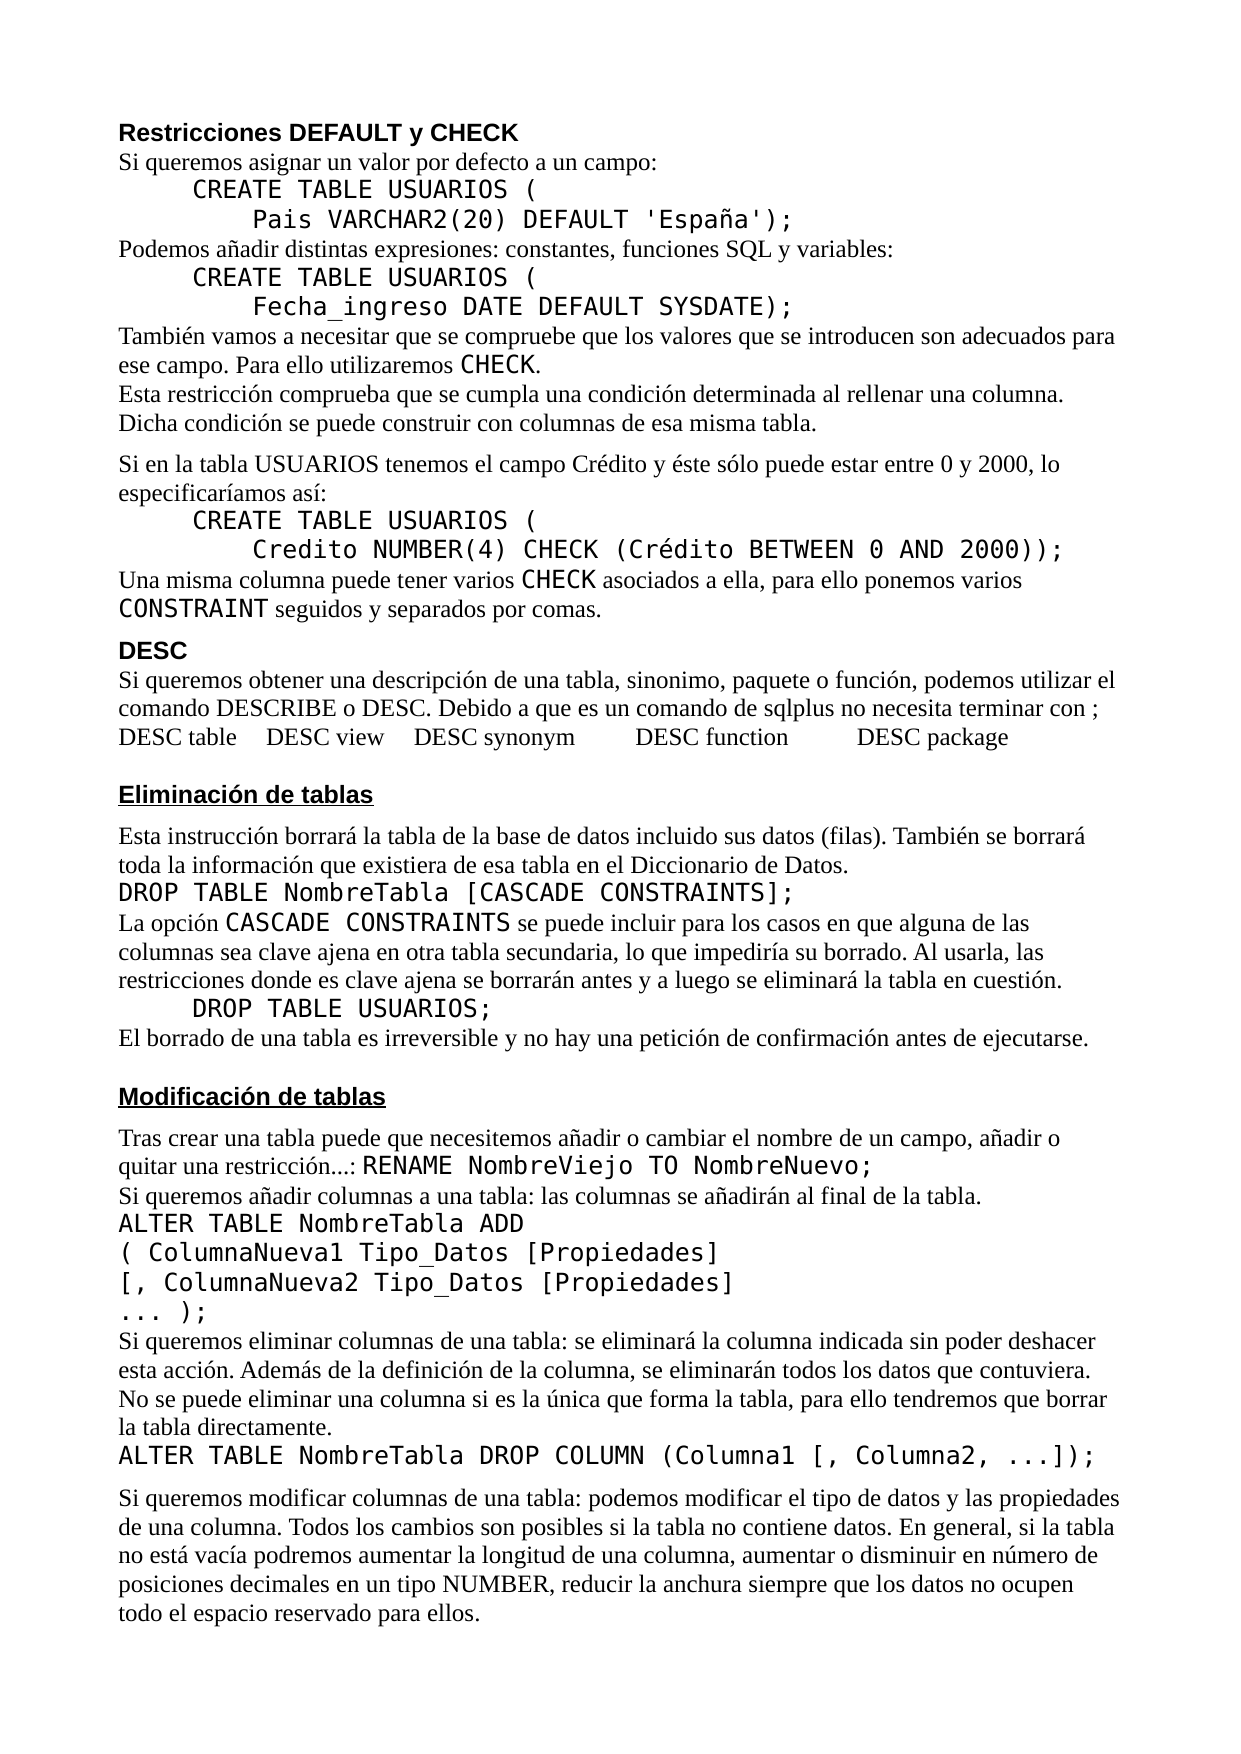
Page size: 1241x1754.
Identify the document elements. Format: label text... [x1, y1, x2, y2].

text Si queremos modificar columnas de una tabla: podemos modificar el tipo de datos y las propiedades de una columna. Todos los cambios son posibles si la tabla no contiene datos. En general, si la tabla no está vacía podremos aumentar la longitud de una columna, aumentar o disminuir en número de posiciones decimales en un tipo NUMBER, reducir la anchura siempre que los datos no ocupen todo el espacio reservado para ellos. [118, 1483, 1122, 1627]
text Fecha_ingreso DATE DEFAULT SYSDATE); [192, 292, 1122, 321]
text Podemos añadir distintas expresiones: constantes, funciones SQL y variables: [118, 234, 1122, 263]
text Eliminación de tablas [118, 780, 1122, 808]
text Si queremos obtener una descripción de una tabla, sinonimo, paquete o función, podemos utilizar el comando DESCRIBE o DESC. Debido a que es un comando de sqlplus no necesita terminar con ; [118, 665, 1122, 722]
text [, ColumnaNueva2 Tipo_Datos [Propiedades] [118, 1268, 1122, 1297]
text DROP TABLE USUARIOS; [192, 994, 1122, 1023]
text Restricciones DEFAULT y CHECK [118, 118, 1122, 147]
text Una misma columna puede tener varios CHECK asociados a ella, para ello ponemos varios CONSTRAINT seguidos y separados por comas. [118, 565, 1122, 623]
text El borrado de una tabla es irreversible y no hay una petición de confirmación antes de ejecutarse. [118, 1023, 1122, 1052]
text Modificación de tablas [118, 1081, 1122, 1110]
text DROP TABLE NombreTabla [CASCADE CONSTRAINTS]; [118, 878, 1122, 908]
text ... ); [118, 1297, 1122, 1326]
text Si en la tabla USUARIOS tenemos el campo Crédito y éste sólo puede estar entre 0 y 2000, lo especificaríamos así: [118, 449, 1122, 507]
text CREATE TABLE USUARIOS ( [192, 176, 1122, 205]
text Credito NUMBER(4) CHECK (Crédito BETWEEN 0 AND 2000)); [192, 536, 1122, 565]
text La opción CASCADE CONSTRAINTS se puede incluir para los casos en que alguna de las columnas sea clave ajena en otra tabla secundaria, lo que impediría su borrado. Al usarla, las restricciones donde es clave ajena se borrarán antes y a luego se eliminará la tabla en cuestión. [118, 908, 1122, 994]
text También vamos a necesitar que se compruebe que los valores que se introducen son adecuados para ese campo. Para ello utilizaremos CHECK. [118, 321, 1122, 379]
text DESC table DESC view DESC synonym DESC function DESC package [118, 722, 1122, 751]
text Tras crear una tabla puede que necesitemos añadir o cambiar el nombre de un campo, añadir o quitar una restricción...: RENAME NombreViejo TO NombreNuevo; [118, 1123, 1122, 1181]
text Esta restricción comprueba que se cumpla una condición determinada al rellenar una columna. Dicha condición se puede construir con columnas de esa misma tabla. [118, 379, 1122, 437]
text Pais VARCHAR2(20) DEFAULT 'España'); [192, 205, 1122, 234]
text ALTER TABLE NombreTabla DROP COLUMN (Columna1 [, Columna2, ...]); [118, 1441, 1122, 1470]
text DESC [118, 636, 1122, 665]
text Si queremos añadir columnas a una tabla: las columnas se añadirán al final de la tabla. [118, 1181, 1122, 1209]
text CREATE TABLE USUARIOS ( [192, 507, 1122, 536]
text CREATE TABLE USUARIOS ( [192, 263, 1122, 292]
text ( ColumnaNueva1 Tipo_Datos [Propiedades] [118, 1239, 1122, 1268]
text ALTER TABLE NombreTabla ADD [118, 1209, 1122, 1239]
text Esta instrucción borrará la tabla de la base de datos incluido sus datos (filas). También se borrará toda la información que existiera de esa tabla en el Diccionario de Datos. [118, 821, 1122, 878]
text Si queremos eliminar columnas de una tabla: se eliminará la columna indicada sin poder deshacer esta acción. Además de la definición de la columna, se eliminarán todos los datos que contuviera. No se puede eliminar una columna si es la única que forma la tabla, para ello tendremos que borrar la tabla directamente. [118, 1326, 1122, 1441]
text Si queremos asignar un valor por defecto a un campo: [118, 147, 1122, 176]
